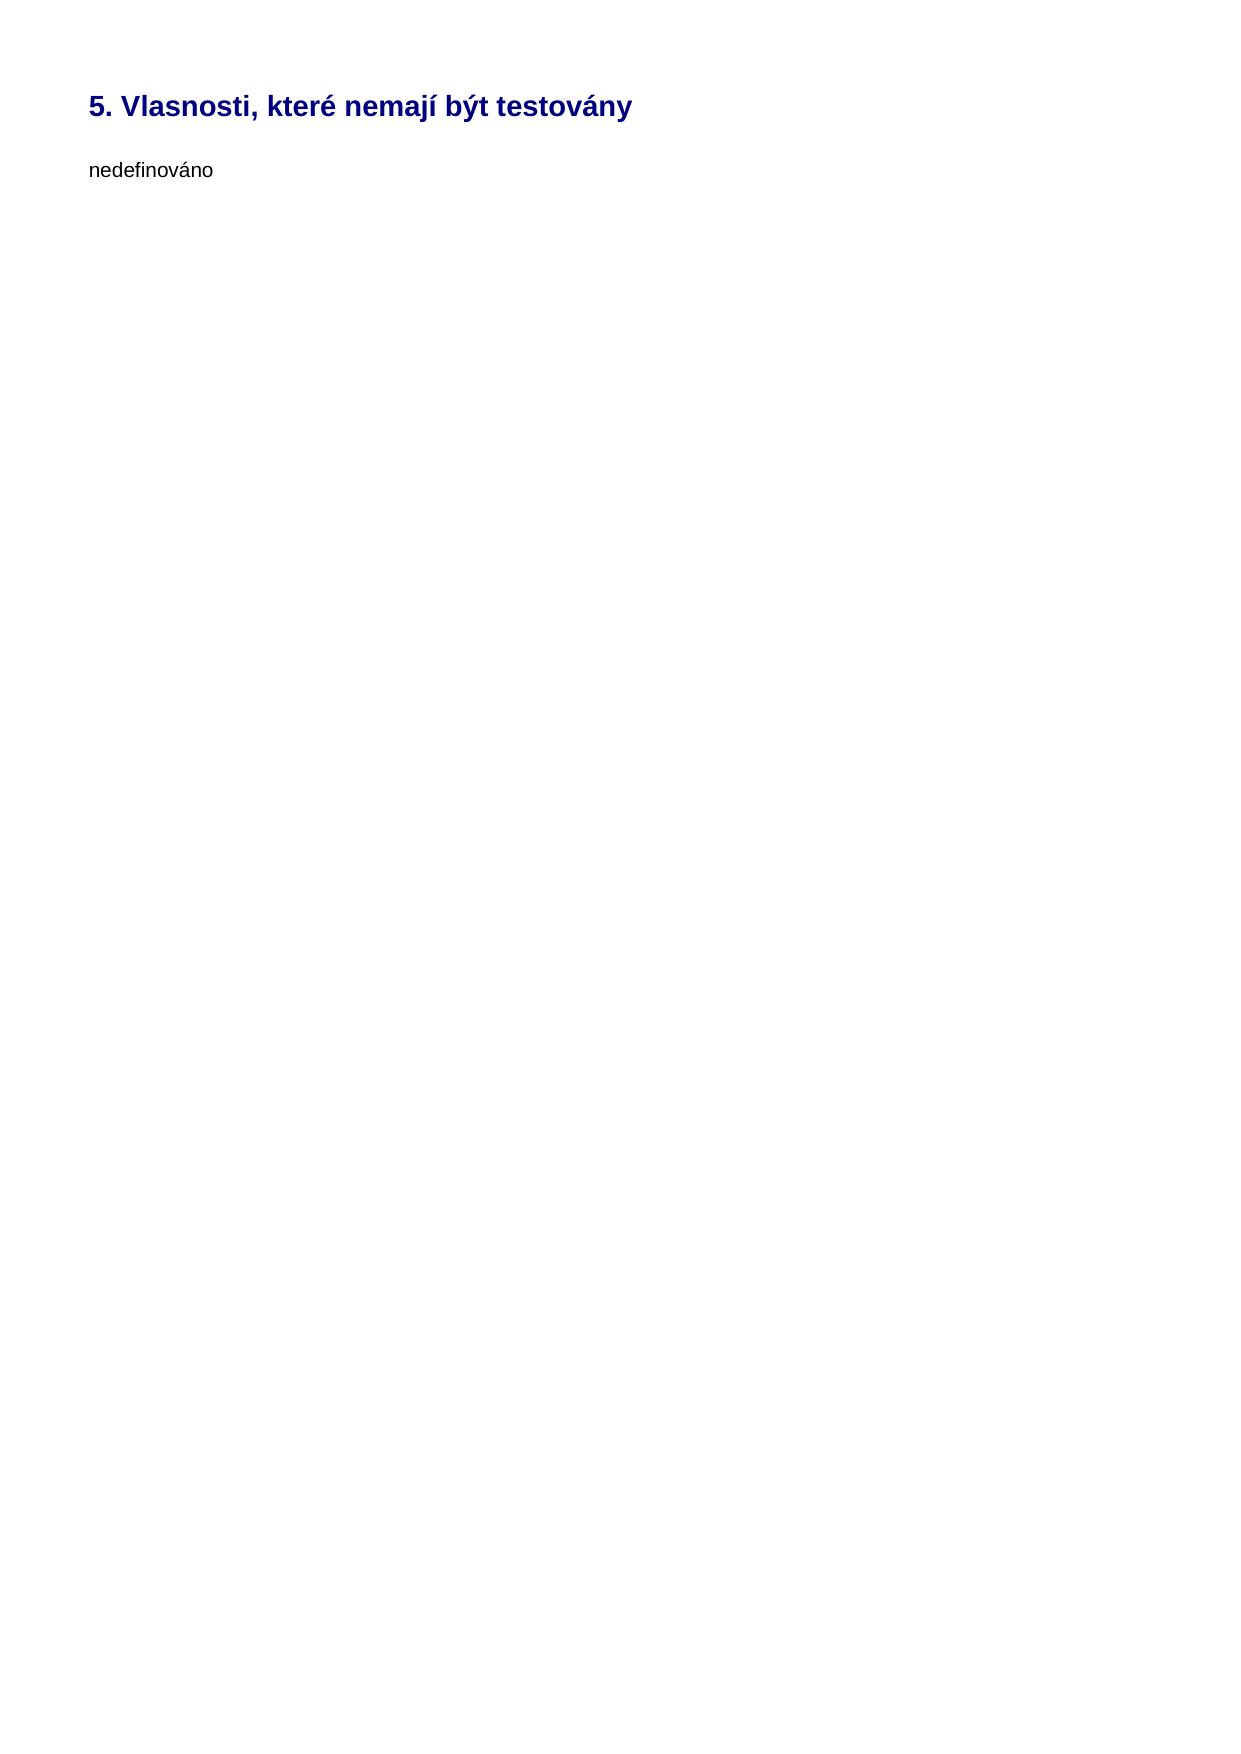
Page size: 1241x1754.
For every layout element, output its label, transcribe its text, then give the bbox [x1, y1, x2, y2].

text nedefinováno [88, 157, 1152, 181]
text 5. Vlasnosti, které nemají být testovány [88, 88, 1152, 122]
